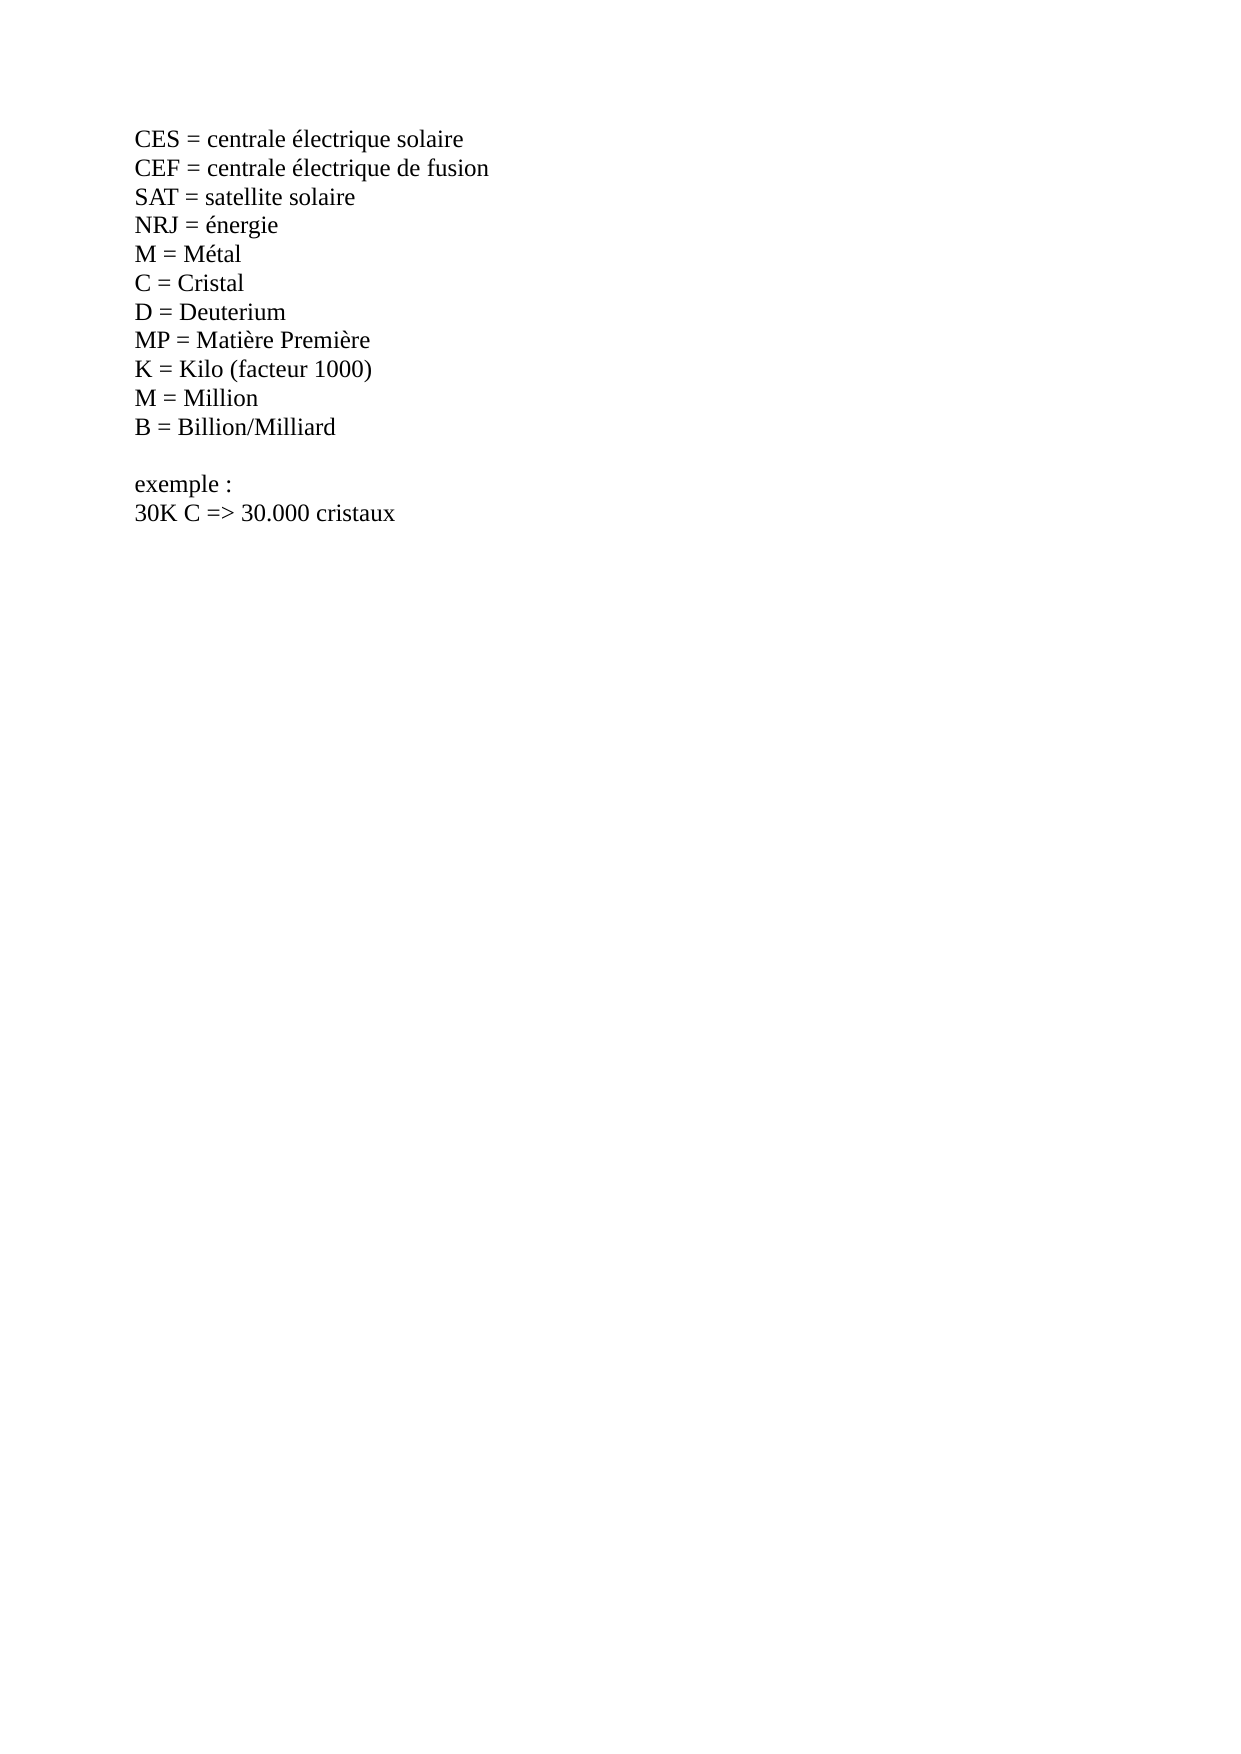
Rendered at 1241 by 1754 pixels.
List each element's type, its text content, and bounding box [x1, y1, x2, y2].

table_header CES = centrale électrique solaire CEF = centrale électrique de fusion SAT = satellite solaire NRJ = énergie M = Métal C = Cristal D = Deuterium MP = Matière Première K = Kilo (facteur 1000) M = Million B = Billion/Milliard exemple : 30K C => 30.000 cristaux [128, 118, 1112, 533]
